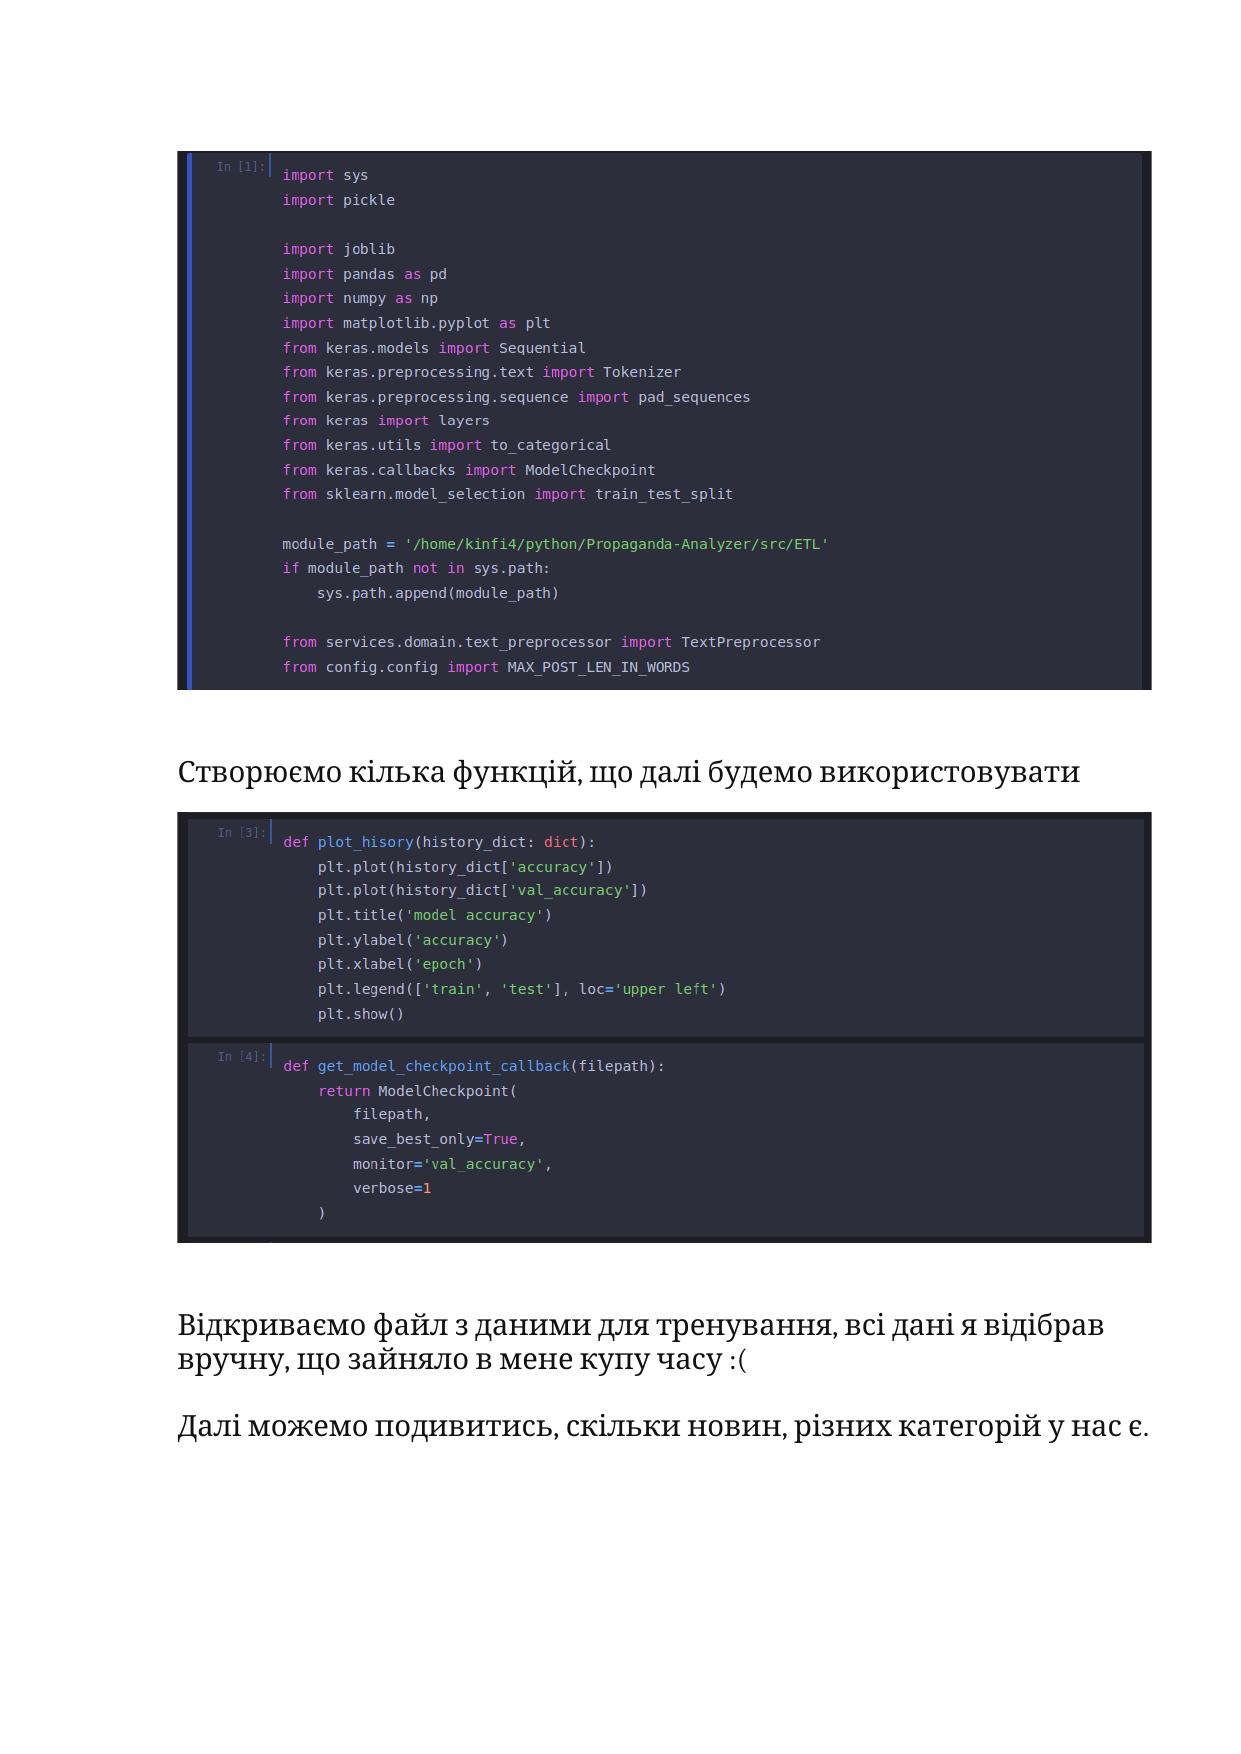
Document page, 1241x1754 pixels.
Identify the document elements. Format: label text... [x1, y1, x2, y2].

picture [177, 812, 1152, 1243]
text Створюємо кілька функцій, що далі будемо використовувати [177, 757, 1152, 790]
text Далі можемо подивитись, скільки новин, різних категорій у нас є. [177, 1410, 1152, 1444]
picture [177, 151, 1152, 690]
text Відкриваємо файл з даними для тренування, всі дані я відібрав вручну, що зайняло в мене купу часу :( [177, 1309, 1152, 1377]
